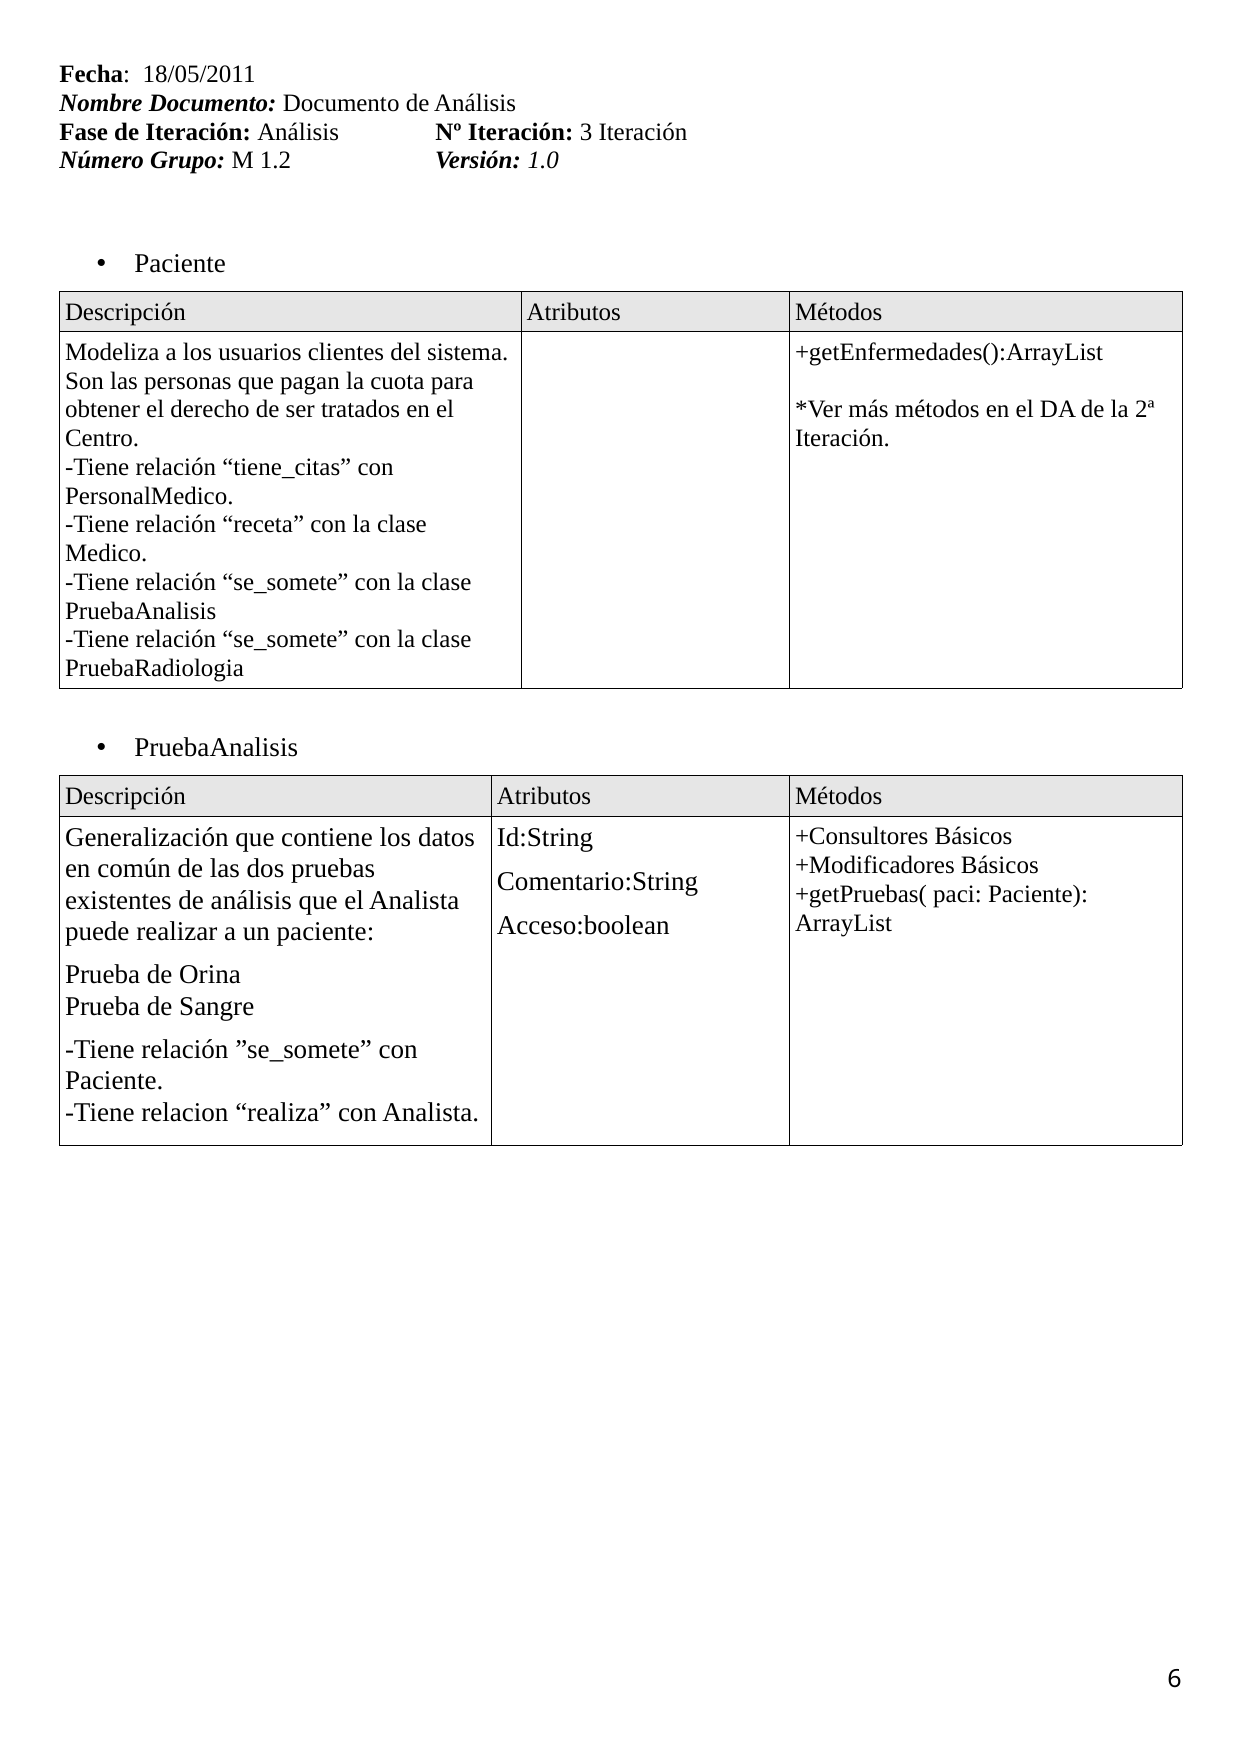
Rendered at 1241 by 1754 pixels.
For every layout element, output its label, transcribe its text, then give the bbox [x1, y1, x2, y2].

list PruebaAnalisis [97, 732, 1181, 763]
table_header Atributos [522, 292, 789, 331]
table_cell Generalización que contiene los datos en común de las dos pruebas existentes de análisis que el Analista puede realizar a un paciente: Prueba de Orina Prueba de Sangre -Tiene relación ”se_somete” con Paciente. -Tiene relacion “realiza” con Analista. [60, 817, 491, 1145]
table_cell Id:String Comentario:String Acceso:boolean [492, 817, 789, 1145]
table_header Métodos [790, 292, 1182, 331]
table_header Descripción [60, 776, 491, 816]
table_header Atributos [492, 776, 789, 816]
table_cell +getEnfermedades():ArrayList *Ver más métodos en el DA de la 2ª Iteración. [790, 332, 1182, 688]
table_header Métodos [790, 776, 1182, 816]
table_cell Modeliza a los usuarios clientes del sistema. Son las personas que pagan la cuota para obtener el derecho de ser tratados en el Centro. -Tiene relación “tiene_citas” con PersonalMedico. -Tiene relación “receta” con la clase Medico. -Tiene relación “se_somete” con la clase PruebaAnalisis -Tiene relación “se_somete” con la clase PruebaRadiologia [60, 332, 521, 688]
table_header Descripción [60, 292, 521, 331]
table_cell +Consultores Básicos +Modificadores Básicos +getPruebas( paci: Paciente): ArrayList [790, 817, 1182, 1145]
list Paciente [97, 247, 1181, 278]
table_cell [522, 332, 789, 688]
